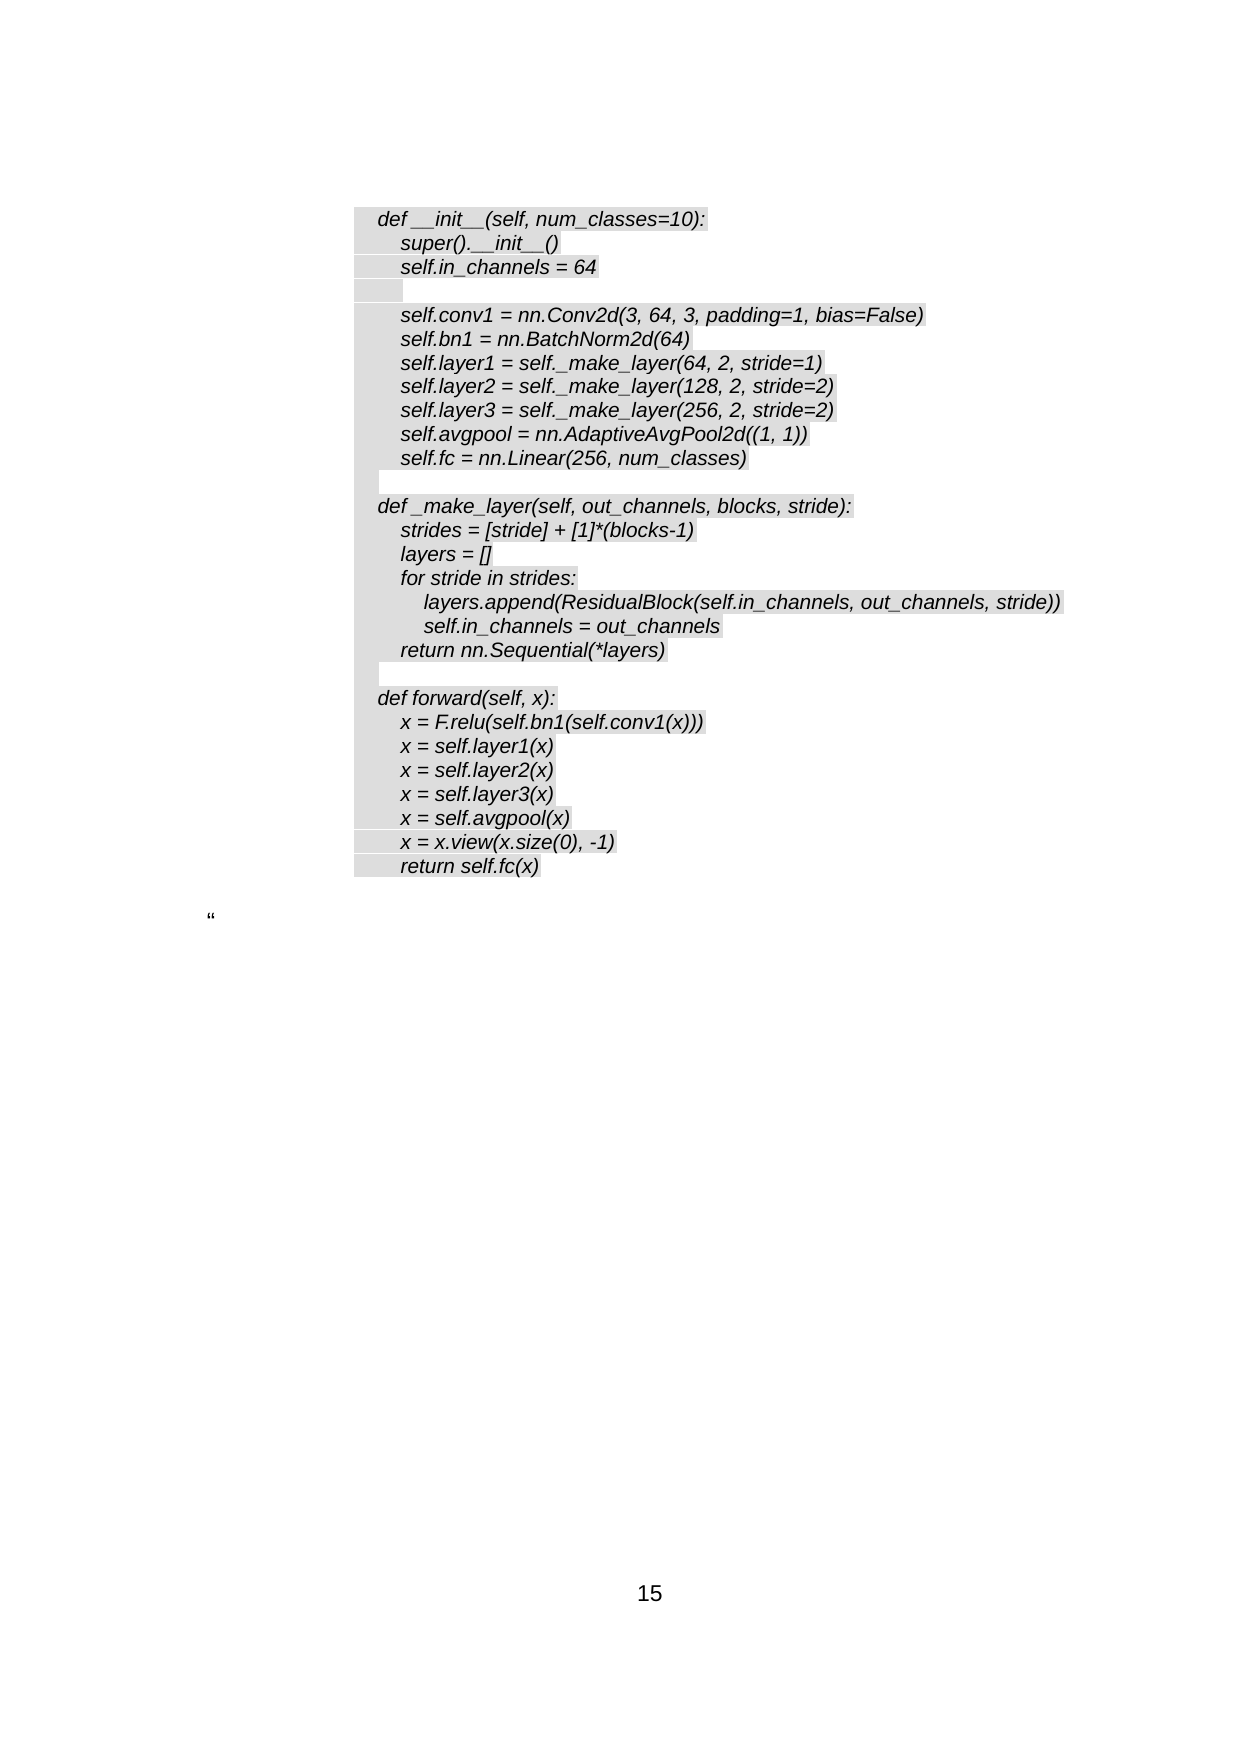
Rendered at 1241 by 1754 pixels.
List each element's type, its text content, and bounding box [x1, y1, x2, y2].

text return self.fc(x) [354, 853, 1093, 877]
text self.conv1 = nn.Conv2d(3, 64, 3, padding=1, bias=False) [354, 302, 1093, 326]
text x = self.layer2(x) [354, 758, 1093, 782]
text def _make_layer(self, out_channels, blocks, stride): [354, 494, 1093, 518]
text self.layer2 = self._make_layer(128, 2, stride=2) [354, 374, 1093, 398]
text layers.append(ResidualBlock(self.in_channels, out_channels, stride)) [354, 590, 1093, 614]
text x = self.layer1(x) [354, 734, 1093, 758]
text return nn.Sequential(*layers) [354, 638, 1093, 662]
text super().__init__() [354, 231, 1093, 254]
text self.bn1 = nn.BatchNorm2d(64) [354, 326, 1093, 350]
text self.layer1 = self._make_layer(64, 2, stride=1) [354, 350, 1093, 374]
text x = F.relu(self.bn1(self.conv1(x))) [354, 710, 1093, 734]
text strides = [stride] + [1]*(blocks-1) [354, 518, 1093, 542]
text self.in_channels = 64 [354, 254, 1093, 278]
text x = self.layer3(x) [354, 782, 1093, 806]
text self.fc = nn.Linear(256, num_classes) [354, 446, 1093, 470]
text for stride in strides: [354, 566, 1093, 590]
text layers = [] [354, 542, 1093, 566]
text “ [207, 907, 1093, 936]
text x = x.view(x.size(0), -1) [354, 829, 1093, 853]
text def forward(self, x): [354, 686, 1093, 710]
text x = self.avgpool(x) [354, 806, 1093, 829]
text self.layer3 = self._make_layer(256, 2, stride=2) [354, 398, 1093, 422]
text self.avgpool = nn.AdaptiveAvgPool2d((1, 1)) [354, 422, 1093, 446]
text def __init__(self, num_classes=10): [354, 207, 1093, 231]
text self.in_channels = out_channels [354, 614, 1093, 638]
